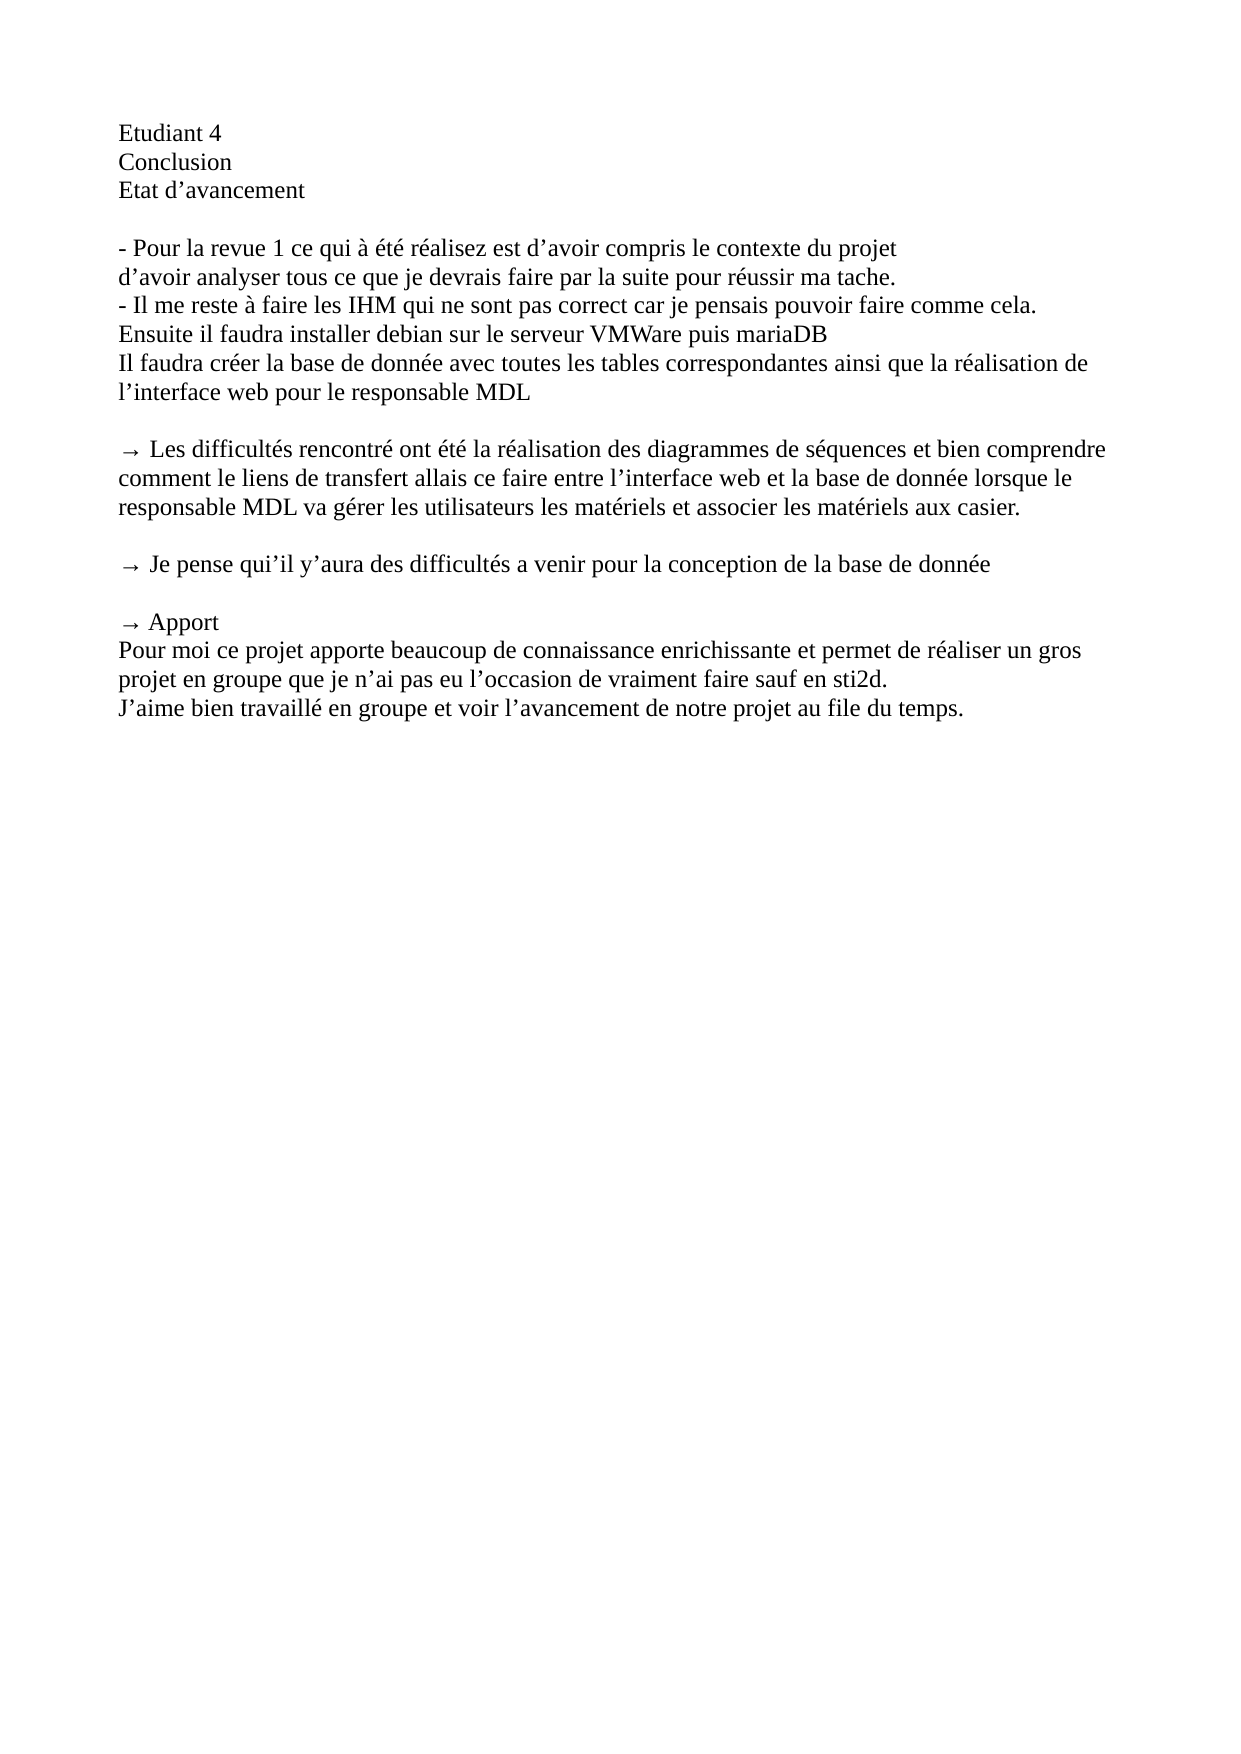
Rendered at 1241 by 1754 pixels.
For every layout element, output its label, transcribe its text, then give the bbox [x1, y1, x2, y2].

text - Pour la revue 1 ce qui à été réalisez est d’avoir compris le contexte du projet [118, 233, 1122, 262]
text d’avoir analyser tous ce que je devrais faire par la suite pour réussir ma tache. [118, 262, 1122, 291]
text → Apport [118, 607, 1122, 636]
text Il faudra créer la base de donnée avec toutes les tables correspondantes ainsi que la réalisation de l’interface web pour le responsable MDL [118, 348, 1122, 406]
text → Les difficultés rencontré ont été la réalisation des diagrammes de séquences et bien comprendre comment le liens de transfert allais ce faire entre l’interface web et la base de donnée lorsque le responsable MDL va gérer les utilisateurs les matériels et associer les matériels aux casier. [118, 434, 1122, 521]
text J’aime bien travaillé en groupe et voir l’avancement de notre projet au file du temps. [118, 693, 1122, 722]
text Ensuite il faudra installer debian sur le serveur VMWare puis mariaDB [118, 319, 1122, 348]
text → Je pense qui’il y’aura des difficultés a venir pour la conception de la base de donnée [118, 549, 1122, 578]
text Pour moi ce projet apporte beaucoup de connaissance enrichissante et permet de réaliser un gros projet en groupe que je n’ai pas eu l’occasion de vraiment faire sauf en sti2d. [118, 636, 1122, 693]
text Etudiant 4 [118, 118, 1122, 147]
text Conclusion [118, 147, 1122, 176]
text Etat d’avancement [118, 176, 1122, 204]
text - Il me reste à faire les IHM qui ne sont pas correct car je pensais pouvoir faire comme cela. [118, 291, 1122, 319]
